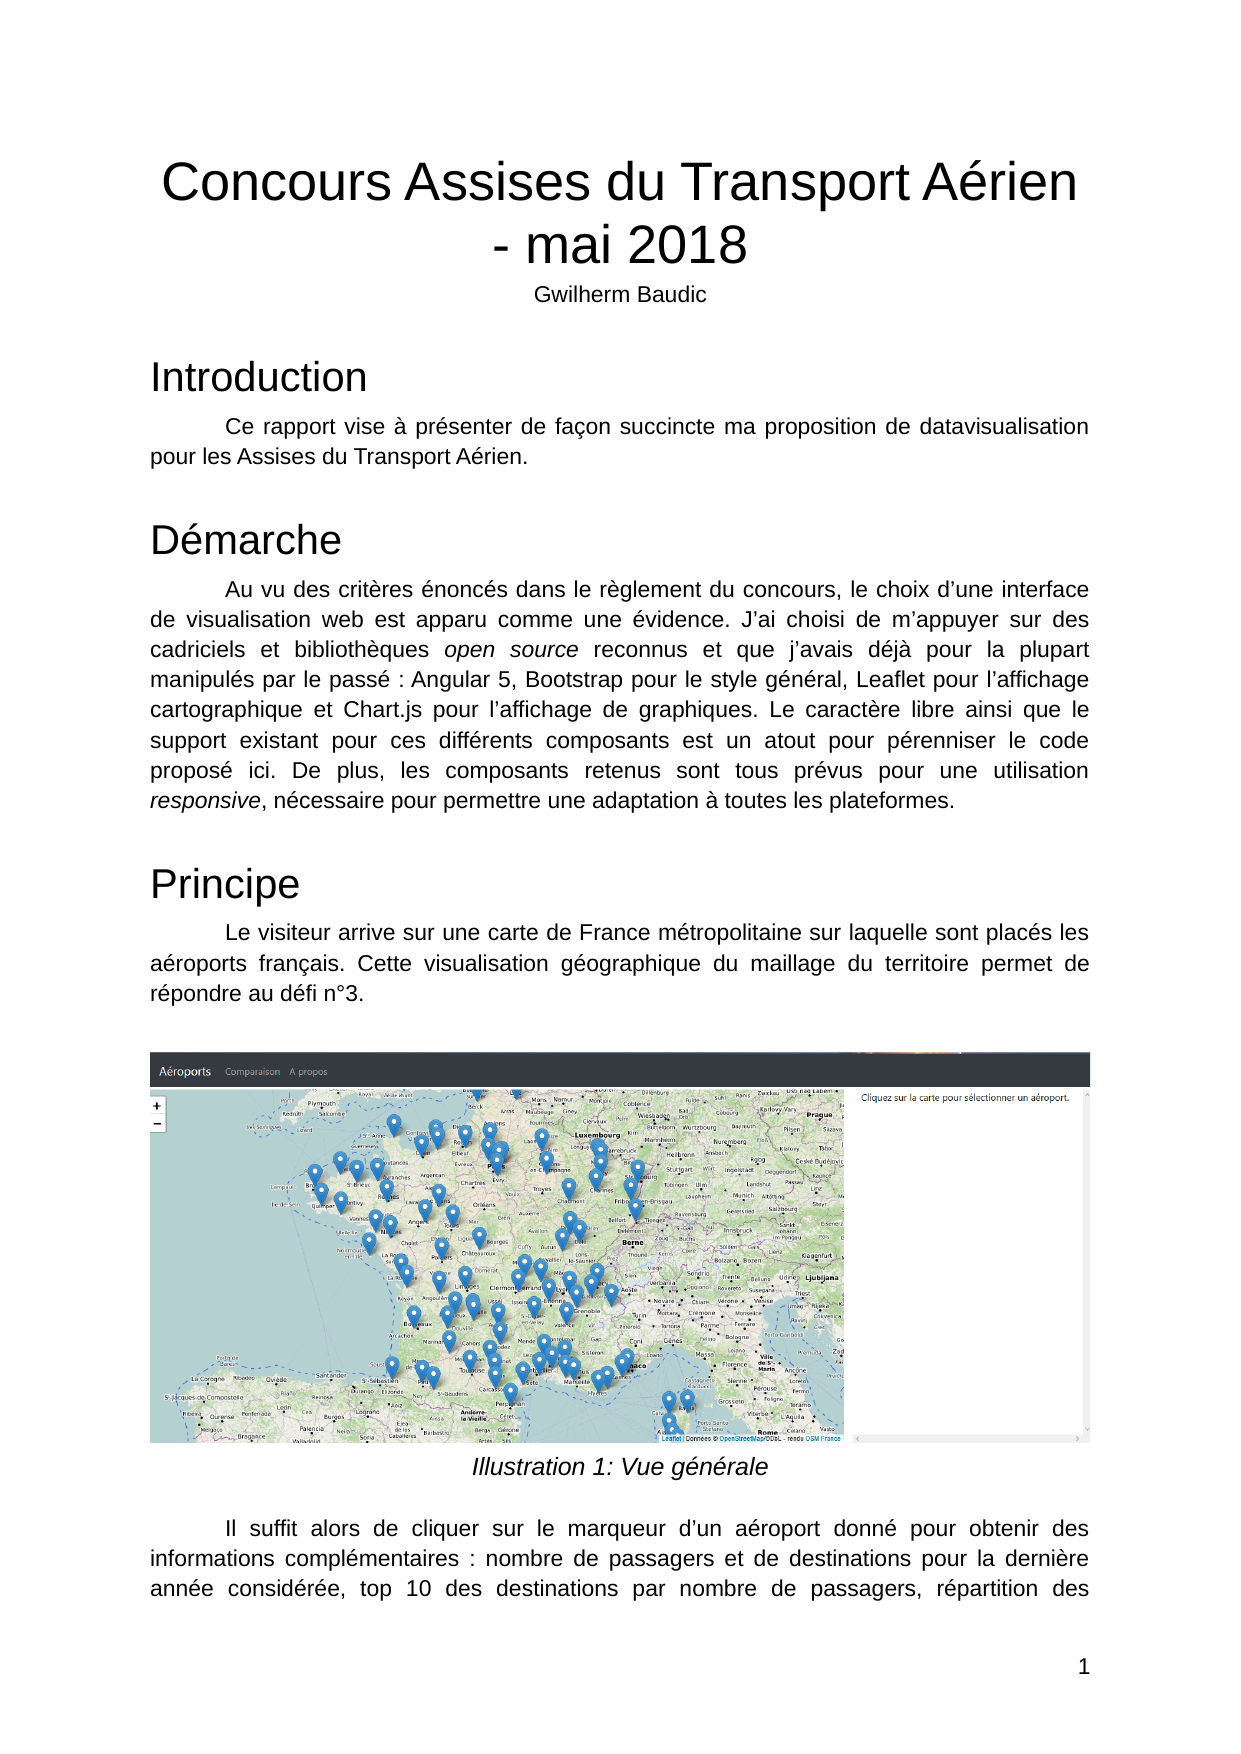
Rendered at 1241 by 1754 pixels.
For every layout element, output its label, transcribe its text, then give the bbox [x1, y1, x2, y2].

text Au vu des critères énoncés dans le règlement du concours, le choix d’une interface de visualisation web est apparu comme une évidence. J’ai choisi de m’appuyer sur des cadriciels et bibliothèques open source reconnus et que j’avais déjà pour la plupart manipulés par le passé : Angular 5, Bootstrap pour le style général, Leaflet pour l’affichage cartographique et Chart.js pour l’affichage de graphiques. Le caractère libre ainsi que le support existant pour ces différents composants est un atout pour pérenniser le code proposé ici. De plus, les composants retenus sont tous prévus pour une utilisation responsive, nécessaire pour permettre une adaptation à toutes les plateformes. [150, 576, 1090, 813]
text Il suffit alors de cliquer sur le marqueur d’un aéroport donné pour obtenir des informations complémentaires : nombre de passagers et de destinations pour la dernière année considérée, top 10 des destinations par nombre de passagers, répartition des [150, 1515, 1090, 1601]
subtitle Introduction [150, 353, 1090, 401]
text Le visiteur arrive sur une carte de France métropolitaine sur laquelle sont placés les aéroports français. Cette visualisation géographique du maillage du territoire permet de répondre au défi n°3. [150, 919, 1090, 1006]
subtitle Principe [150, 859, 1090, 907]
text Gwilherm Baudic [150, 281, 1090, 307]
subtitle Démarche [150, 515, 1090, 563]
text Illustration 1: Vue générale [150, 1443, 1090, 1481]
text Ce rapport vise à présenter de façon succincte ma proposition de datavisualisation pour les Assises du Transport Aérien. [150, 413, 1090, 470]
picture [150, 1052, 1091, 1443]
title Concours Assises du Transport Aérien - mai 2018 [150, 150, 1090, 274]
